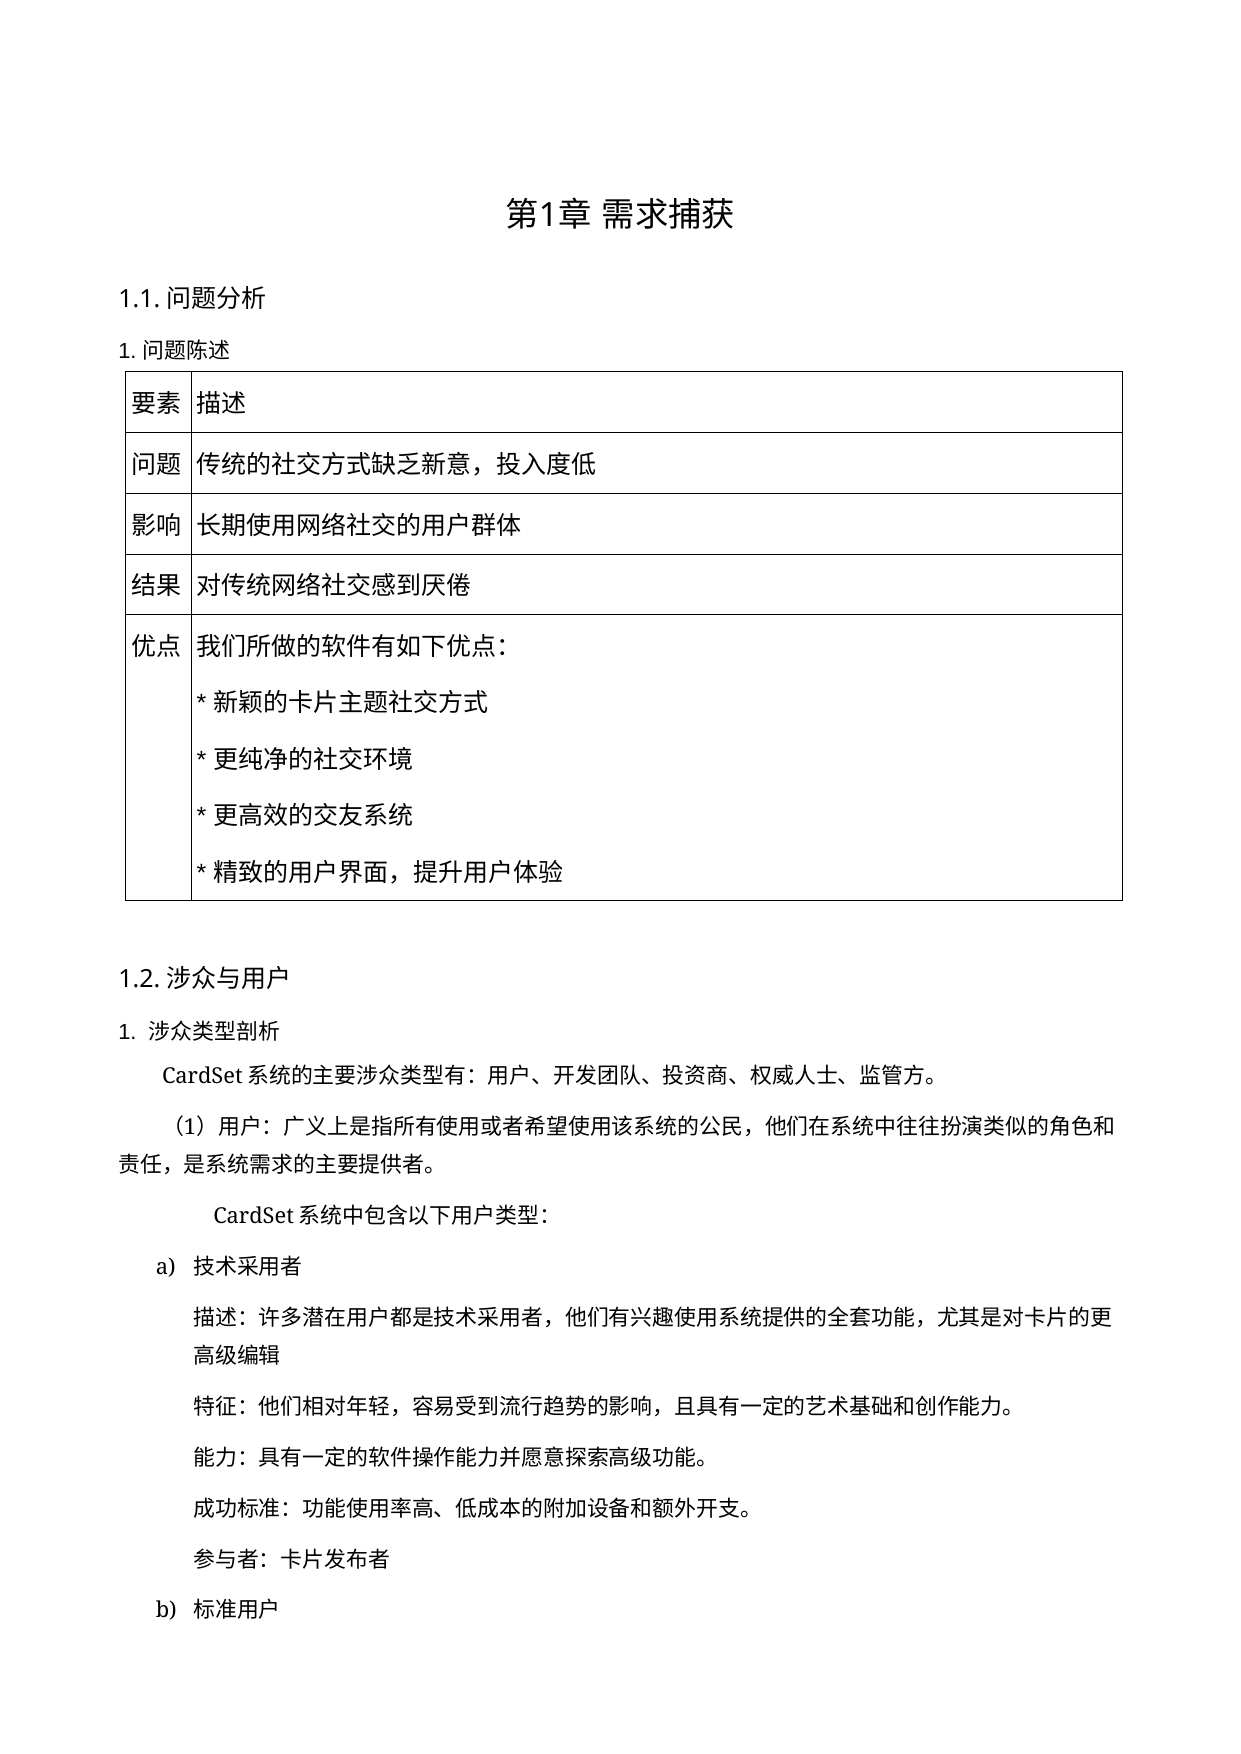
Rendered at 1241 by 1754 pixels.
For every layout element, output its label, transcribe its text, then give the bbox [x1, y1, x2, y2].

subtitle 问题陈述 [118, 333, 1122, 365]
list 能力：具有一定的软件操作能力并愿意探索高级功能。 [156, 1440, 1122, 1472]
text CardSet系统的主要涉众类型有：用户、开发团队、投资商、权威人士、监管方。 [118, 1058, 1122, 1090]
subtitle 涉众与用户 [118, 959, 1122, 995]
table_cell 长期使用网络社交的用户群体 [192, 494, 1122, 553]
table_cell 我们所做的软件有如下优点： * 新颖的卡片主题社交方式 * 更纯净的社交环境 * 更高效的交友系统 * 精致的用户界面，提升用户体验 [192, 615, 1122, 900]
table_header 描述 [192, 372, 1122, 432]
list 参与者：卡片发布者 [156, 1542, 1122, 1573]
subtitle 问题分析 [118, 278, 1122, 314]
list 成功标准：功能使用率高、低成本的附加设备和额外开支。 [156, 1491, 1122, 1522]
subtitle 需求捕获 [118, 188, 1122, 236]
list 标准用户 [156, 1592, 1122, 1624]
list 技术采用者 [156, 1249, 1122, 1281]
table_cell 结果 [126, 555, 191, 614]
table_cell 影响 [126, 494, 191, 553]
subtitle 涉众类型剖析 [118, 1014, 1122, 1046]
table_cell 对传统网络社交感到厌倦 [192, 555, 1122, 614]
table_cell 问题 [126, 433, 191, 493]
table_cell 优点 [126, 615, 191, 900]
table_cell 传统的社交方式缺乏新意，投入度低 [192, 433, 1122, 493]
text CardSet系统中包含以下用户类型： [118, 1198, 1122, 1230]
list 特征：他们相对年轻，容易受到流行趋势的影响，且具有一定的艺术基础和创作能力。 [156, 1389, 1122, 1421]
list 描述：许多潜在用户都是技术采用者，他们有兴趣使用系统提供的全套功能，尤其是对卡片的更高级编辑 [156, 1300, 1122, 1370]
text （1）用户：广义上是指所有使用或者希望使用该系统的公民，他们在系统中往往扮演类似的角色和责任，是系统需求的主要提供者。 [118, 1109, 1122, 1179]
table_header 要素 [126, 372, 191, 432]
